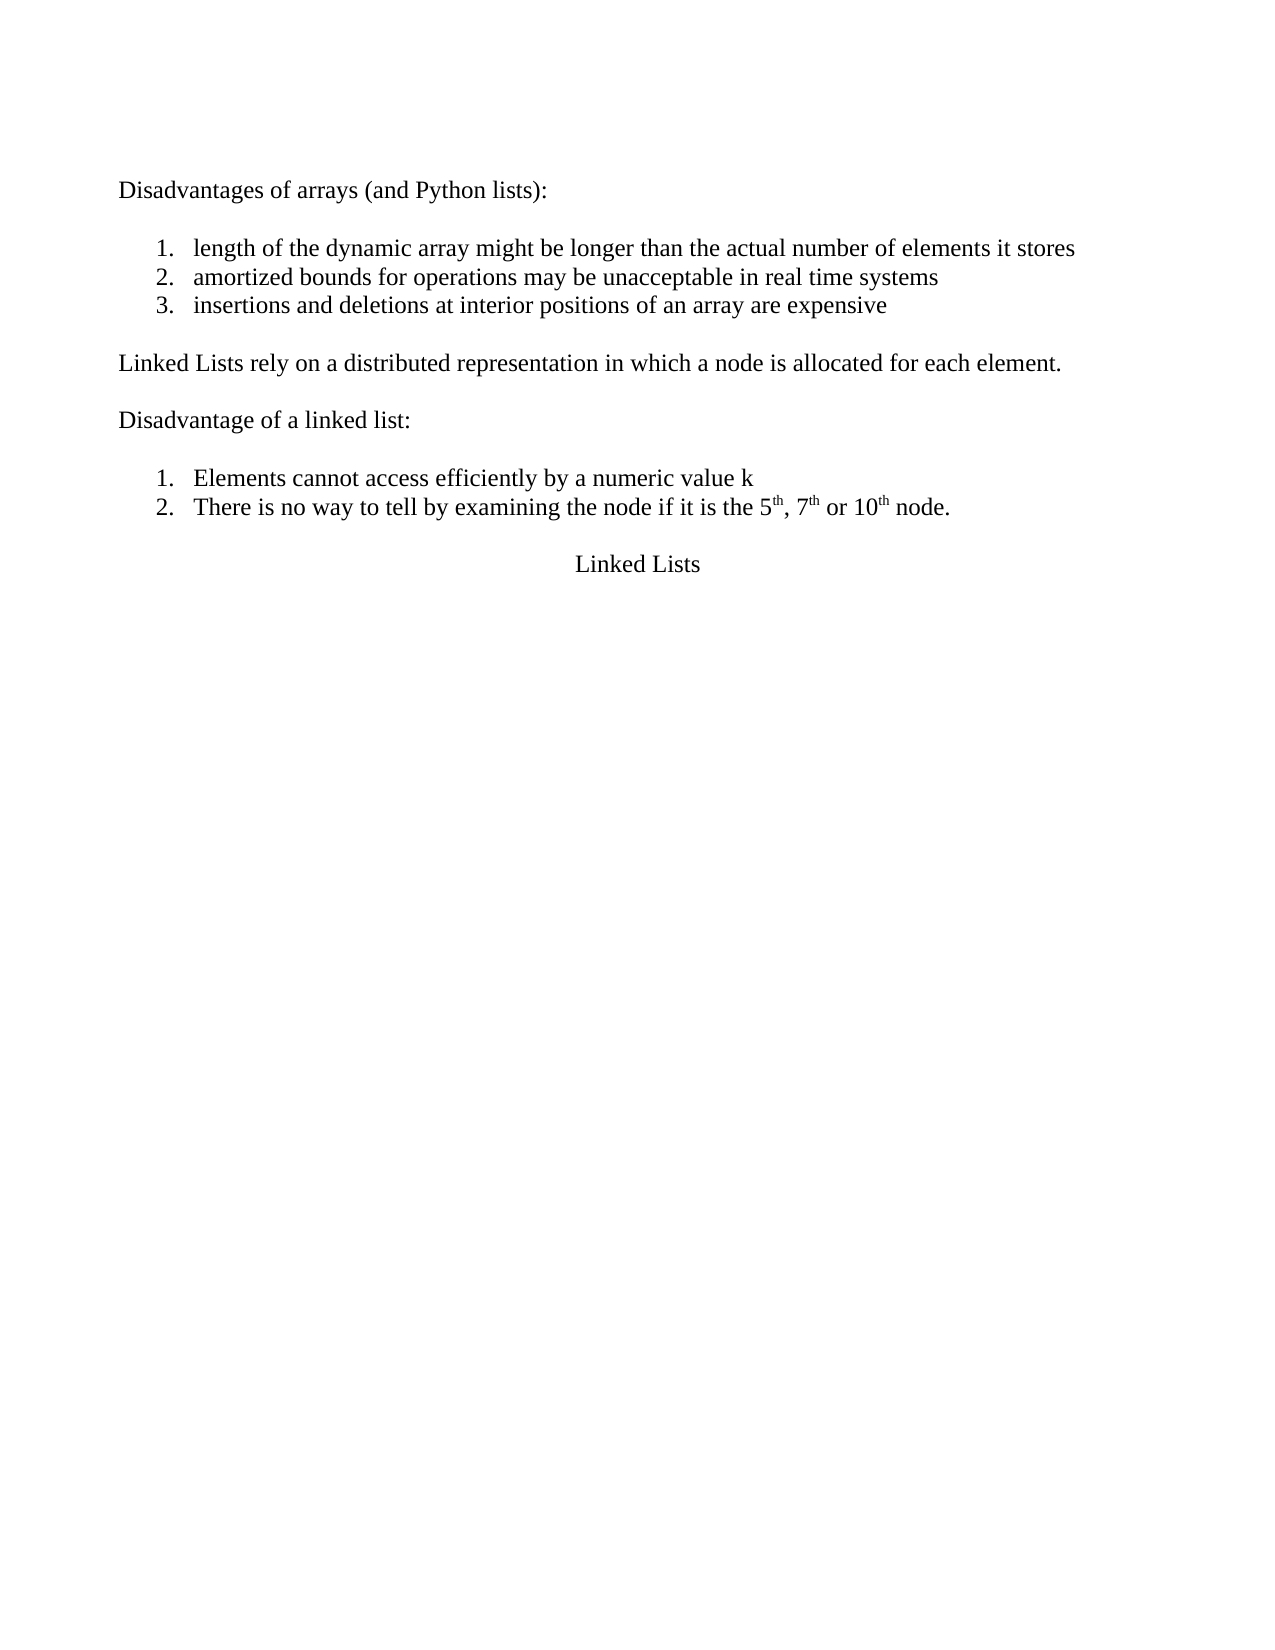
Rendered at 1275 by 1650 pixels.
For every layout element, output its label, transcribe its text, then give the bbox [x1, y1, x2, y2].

text Disadvantages of arrays (and Python lists): [118, 176, 1157, 204]
text Linked Lists rely on a distributed representation in which a node is allocated for each element. [118, 348, 1157, 377]
list There is no way to tell by examining the node if it is the 5th, 7th or 10th node. [156, 492, 1157, 521]
list insertions and deletions at interior positions of an array are expensive [156, 291, 1157, 319]
list amortized bounds for operations may be unacceptable in real time systems [156, 262, 1157, 291]
text Disadvantage of a linked list: [118, 406, 1157, 434]
list length of the dynamic array might be longer than the actual number of elements it stores [156, 233, 1157, 262]
list Elements cannot access efficiently by a numeric value k [156, 463, 1157, 492]
text Linked Lists [118, 549, 1157, 578]
